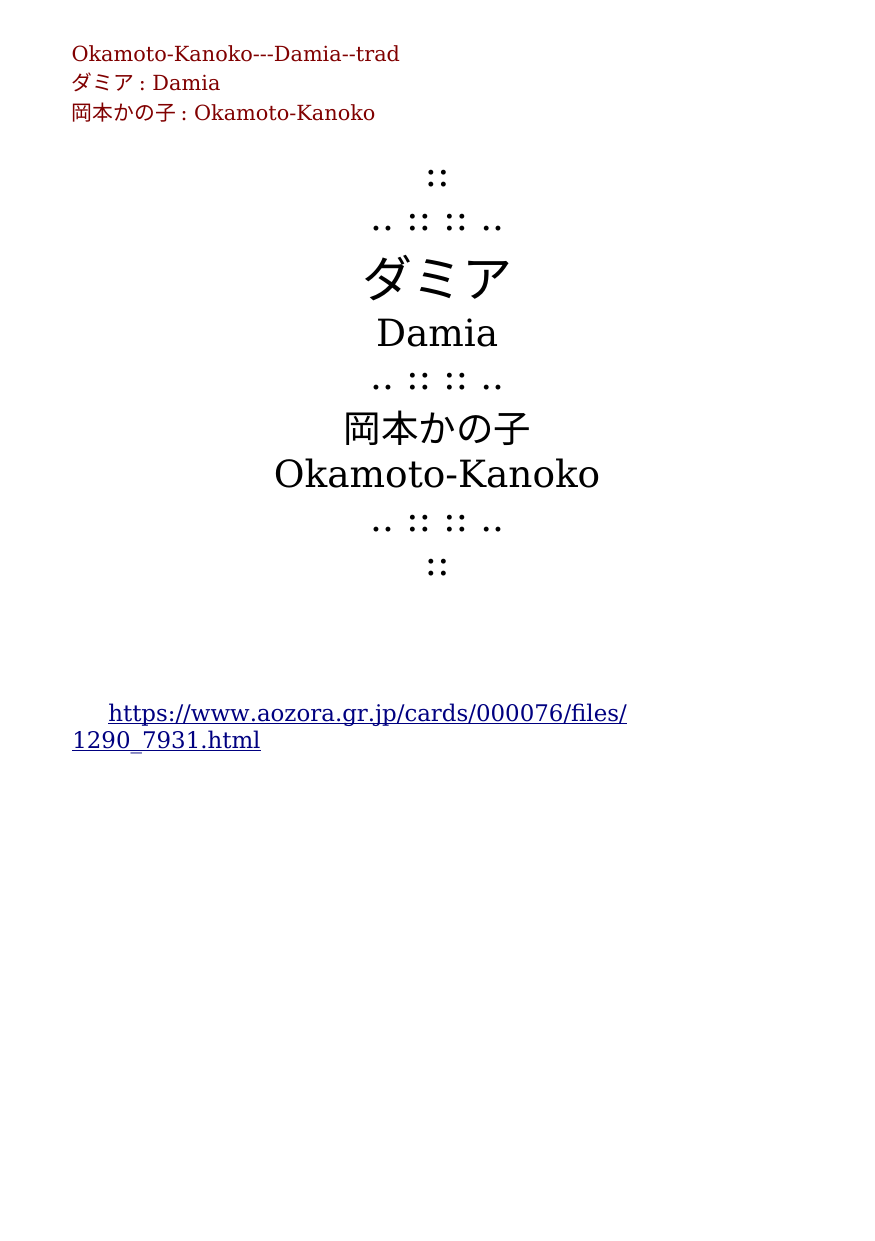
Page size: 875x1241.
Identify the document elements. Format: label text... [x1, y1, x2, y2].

subtitle :: .. :: :: .. ダミア Damia .. :: :: .. 岡本かの子 Okamoto-Kanoko .. :: :: .. :: [36, 152, 838, 584]
text 岡本かの子 : Okamoto-Kanoko [71, 96, 803, 127]
text ダミア : Damia [71, 66, 803, 96]
text Okamoto-Kanoko---Damia--trad [71, 42, 803, 66]
text https://www.aozora.gr.jp/cards/000076/files/1290_7931.html [72, 700, 802, 753]
